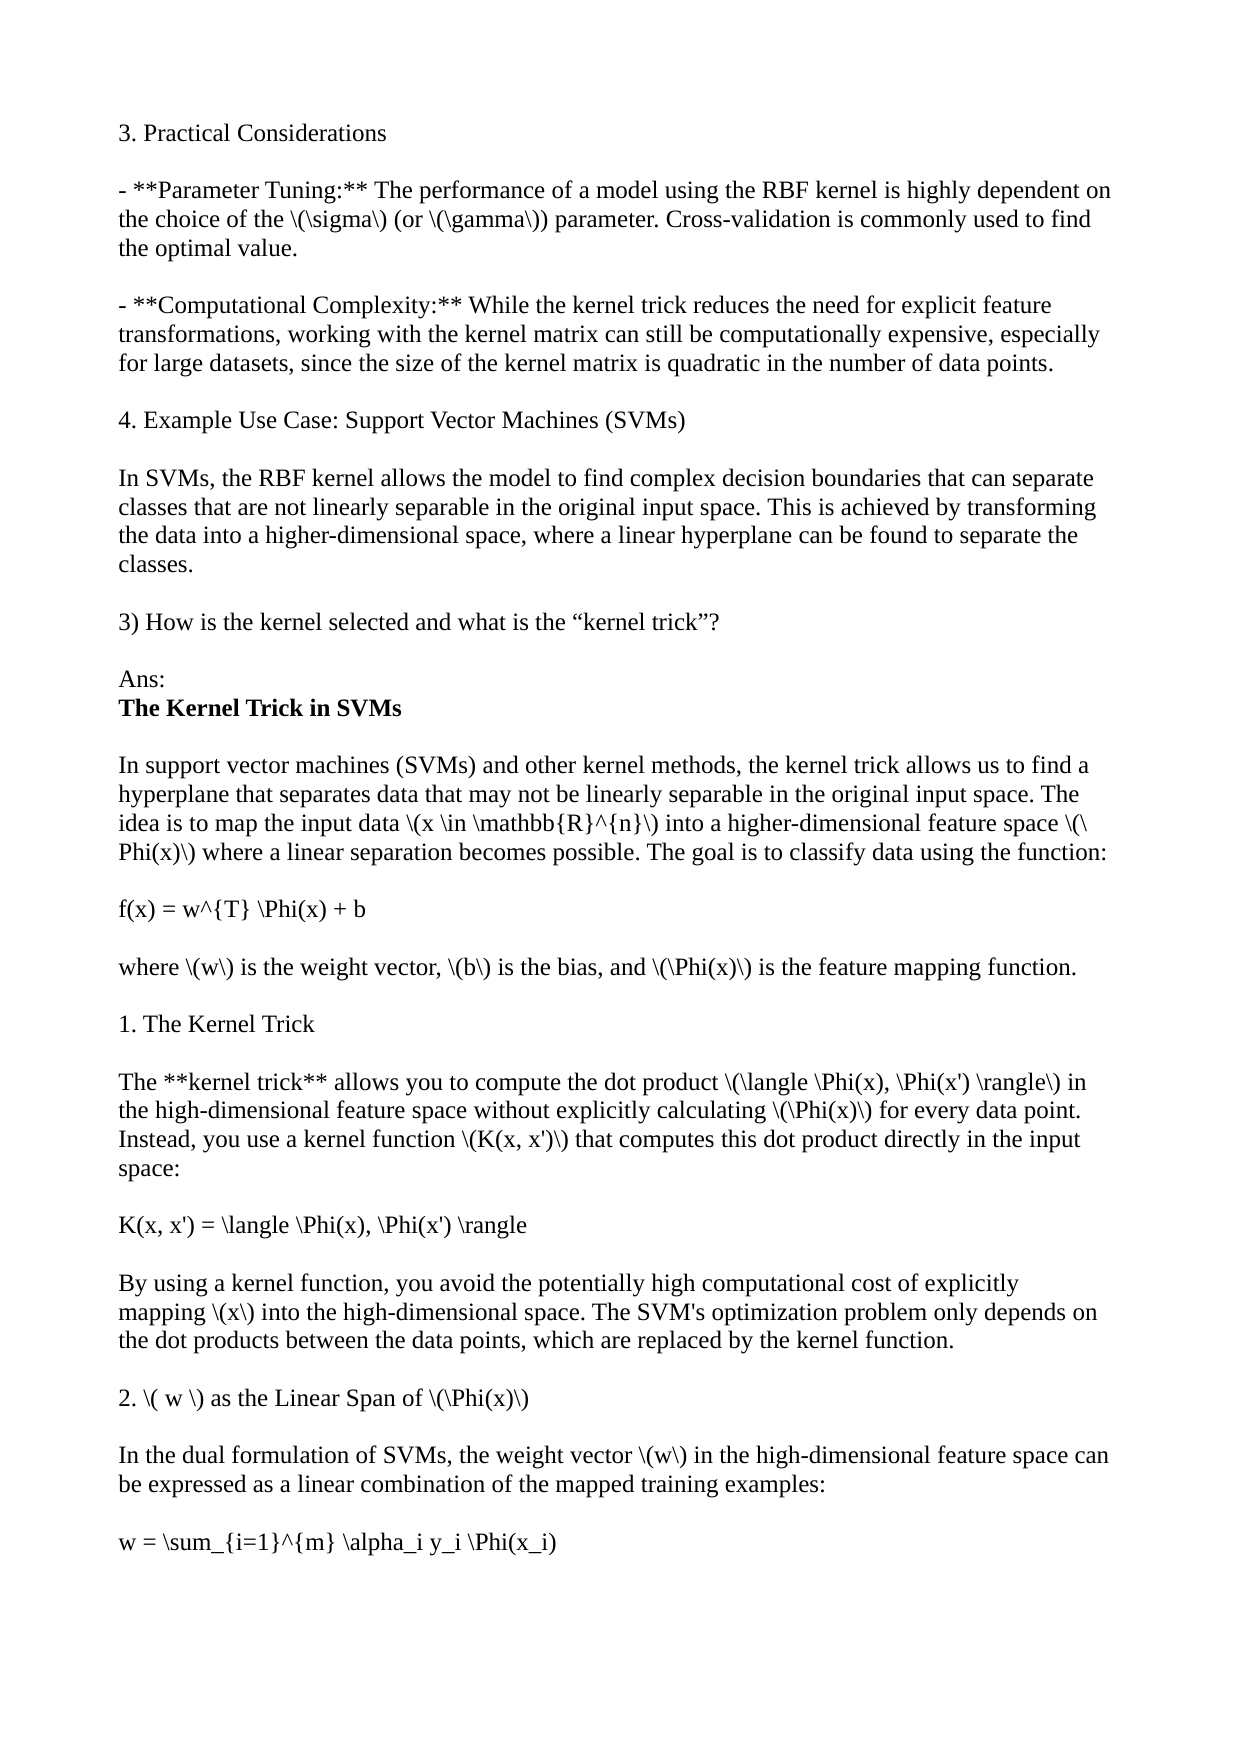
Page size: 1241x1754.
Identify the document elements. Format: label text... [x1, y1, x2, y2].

text The Kernel Trick in SVMs [118, 693, 1122, 722]
text - **Computational Complexity:** While the kernel trick reduces the need for explicit feature transformations, working with the kernel matrix can still be computationally expensive, especially for large datasets, since the size of the kernel matrix is quadratic in the number of data points. [118, 291, 1122, 377]
text K(x, x') = \langle \Phi(x), \Phi(x') \rangle [118, 1211, 1122, 1239]
text f(x) = w^{T} \Phi(x) + b [118, 894, 1122, 923]
text In support vector machines (SVMs) and other kernel methods, the kernel trick allows us to find a hyperplane that separates data that may not be linearly separable in the original input space. The idea is to map the input data \(x \in \mathbb{R}^{n}\) into a higher-dimensional feature space \(\Phi(x)\) where a linear separation becomes possible. The goal is to classify data using the function: [118, 751, 1122, 866]
text 4. Example Use Case: Support Vector Machines (SVMs) [118, 406, 1122, 434]
text where \(w\) is the weight vector, \(b\) is the bias, and \(\Phi(x)\) is the feature mapping function. [118, 952, 1122, 981]
text 2. \( w \) as the Linear Span of \(\Phi(x)\) [118, 1383, 1122, 1412]
text By using a kernel function, you avoid the potentially high computational cost of explicitly mapping \(x\) into the high-dimensional space. The SVM's optimization problem only depends on the dot products between the data points, which are replaced by the kernel function. [118, 1268, 1122, 1354]
text In the dual formulation of SVMs, the weight vector \(w\) in the high-dimensional feature space can be expressed as a linear combination of the mapped training examples: [118, 1441, 1122, 1498]
text 3) How is the kernel selected and what is the “kernel trick”? [118, 607, 1122, 636]
text In SVMs, the RBF kernel allows the model to find complex decision boundaries that can separate classes that are not linearly separable in the original input space. This is achieved by transforming the data into a higher-dimensional space, where a linear hyperplane can be found to separate the classes. [118, 463, 1122, 578]
text The **kernel trick** allows you to compute the dot product \(\langle \Phi(x), \Phi(x') \rangle\) in the high-dimensional feature space without explicitly calculating \(\Phi(x)\) for every data point. Instead, you use a kernel function \(K(x, x')\) that computes this dot product directly in the input space: [118, 1067, 1122, 1182]
text - **Parameter Tuning:** The performance of a model using the RBF kernel is highly dependent on the choice of the \(\sigma\) (or \(\gamma\)) parameter. Cross-validation is commonly used to find the optimal value. [118, 176, 1122, 262]
text 3. Practical Considerations [118, 118, 1122, 147]
text w = \sum_{i=1}^{m} \alpha_i y_i \Phi(x_i) [118, 1527, 1122, 1556]
text 1. The Kernel Trick [118, 1009, 1122, 1038]
text Ans: [118, 664, 1122, 693]
